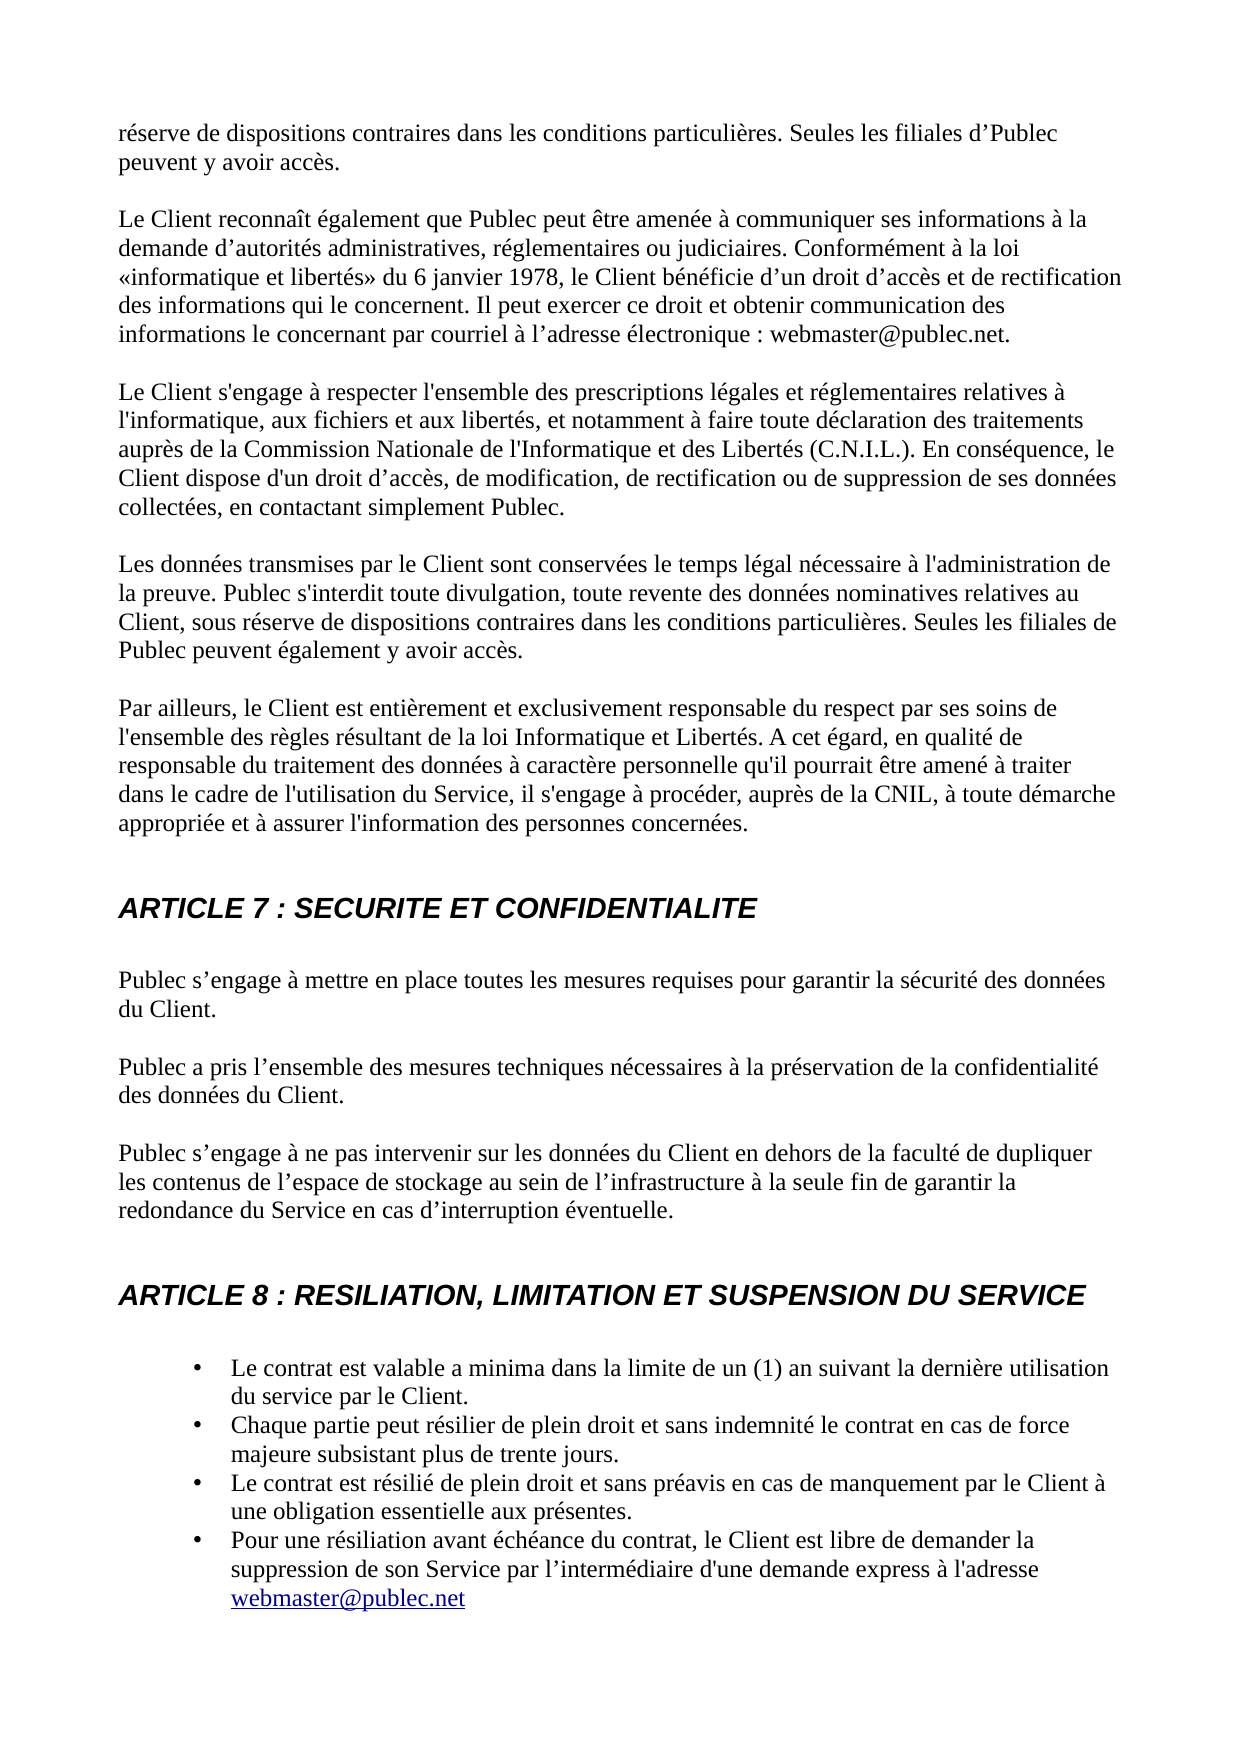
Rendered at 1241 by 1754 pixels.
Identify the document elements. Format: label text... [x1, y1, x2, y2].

list Chaque partie peut résilier de plein droit et sans indemnité le contrat en cas de force majeure subsistant plus de trente jours. [193, 1410, 1122, 1468]
list Le contrat est valable a minima dans la limite de un (1) an suivant la dernière utilisation du service par le Client. [193, 1353, 1122, 1410]
subtitle ARTICLE 7 : SECURITE ET CONFIDENTIALITE [118, 891, 1122, 924]
text Les données transmises par le Client sont conservées le temps légal nécessaire à l'administration de la preuve. Publec s'interdit toute divulgation, toute revente des données nominatives relatives au Client, sous réserve de dispositions contraires dans les conditions particulières. Seules les filiales de Publec peuvent également y avoir accès. [118, 549, 1122, 664]
text Le Client reconnaît également que Publec peut être amenée à communiquer ses informations à la demande d’autorités administratives, réglementaires ou judiciaires. Conformément à la loi «informatique et libertés» du 6 janvier 1978, le Client bénéficie d’un droit d’accès et de rectification des informations qui le concernent. Il peut exercer ce droit et obtenir communication des informations le concernant par courriel à l’adresse électronique : webmaster@publec.net. [118, 204, 1122, 348]
text Publec s’engage à ne pas intervenir sur les données du Client en dehors de la faculté de dupliquer les contenus de l’espace de stockage au sein de l’infrastructure à la seule fin de garantir la redondance du Service en cas d’interruption éventuelle. [118, 1138, 1122, 1224]
text réserve de dispositions contraires dans les conditions particulières. Seules les filiales d’Publec peuvent y avoir accès. [118, 118, 1122, 176]
list Pour une résiliation avant échéance du contrat, le Client est libre de demander la suppression de son Service par l’intermédiaire d'une demande express à l'adresse webmaster@publec.net [193, 1525, 1122, 1611]
subtitle ARTICLE 8 : RESILIATION, LIMITATION ET SUSPENSION DU SERVICE [118, 1278, 1122, 1311]
text Par ailleurs, le Client est entièrement et exclusivement responsable du respect par ses soins de l'ensemble des règles résultant de la loi Informatique et Libertés. A cet égard, en qualité de responsable du traitement des données à caractère personnelle qu'il pourrait être amené à traiter dans le cadre de l'utilisation du Service, il s'engage à procéder, auprès de la CNIL, à toute démarche appropriée et à assurer l'information des personnes concernées. [118, 693, 1122, 837]
text Le Client s'engage à respecter l'ensemble des prescriptions légales et réglementaires relatives à l'informatique, aux fichiers et aux libertés, et notamment à faire toute déclaration des traitements auprès de la Commission Nationale de l'Informatique et des Libertés (C.N.I.L.). En conséquence, le Client dispose d'un droit d’accès, de modification, de rectification ou de suppression de ses données collectées, en contactant simplement Publec. [118, 377, 1122, 521]
text Publec a pris l’ensemble des mesures techniques nécessaires à la préservation de la confidentialité des données du Client. [118, 1052, 1122, 1109]
list Le contrat est résilié de plein droit et sans préavis en cas de manquement par le Client à une obligation essentielle aux présentes. [193, 1468, 1122, 1525]
text Publec s’engage à mettre en place toutes les mesures requises pour garantir la sécurité des données du Client. [118, 965, 1122, 1023]
